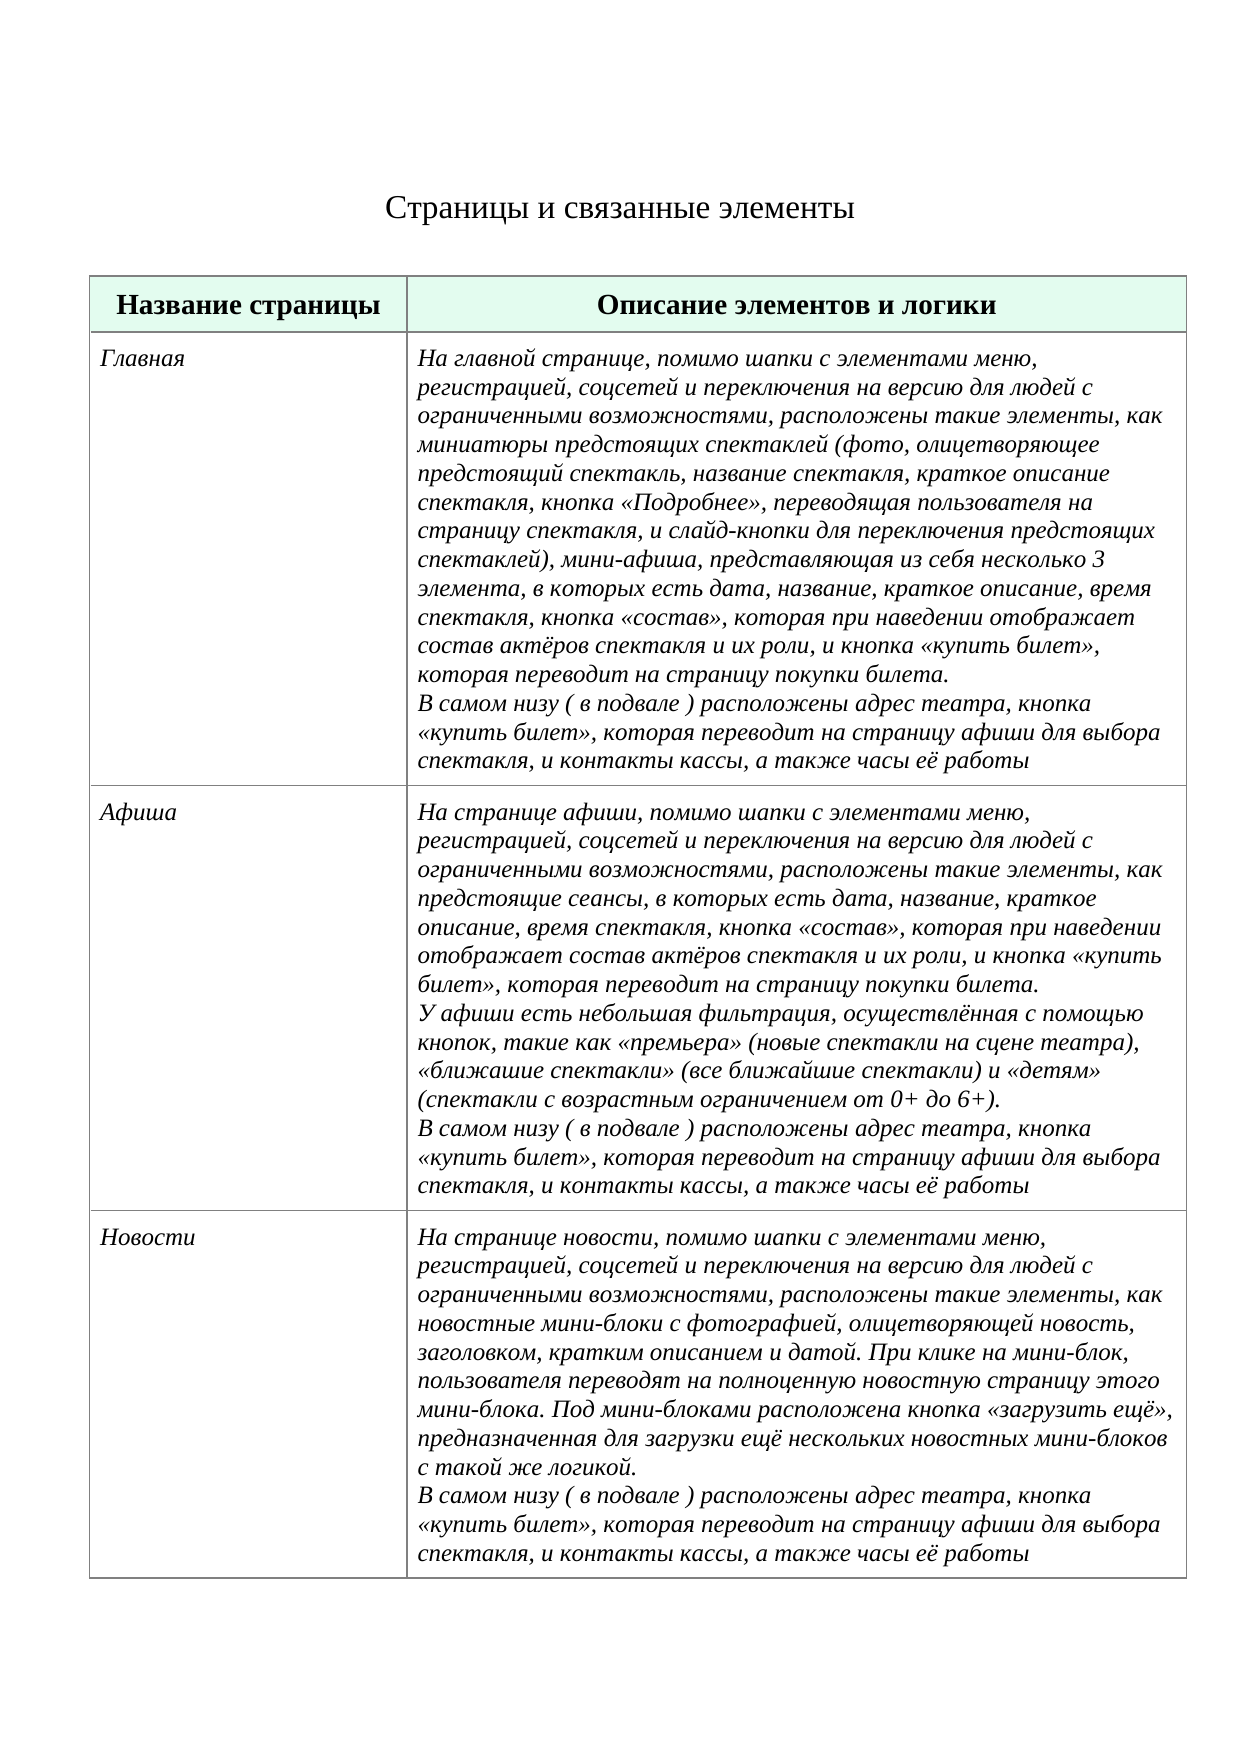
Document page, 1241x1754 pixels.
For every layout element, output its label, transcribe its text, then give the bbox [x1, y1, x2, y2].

table_cell На странице новости, помимо шапки с элементами меню, регистрацией, соцсетей и переключения на версию для людей с ограниченными возможностями, расположены такие элементы, как новостные мини-блоки с фотографией, олицетворяющей новость, заголовком, кратким описанием и датой. При клике на мини-блок, пользователя переводят на полноценную новостную страницу этого мини-блока. Под мини-блоками расположена кнопка «загрузить ещё», предназначенная для загрузки ещё нескольких новостных мини-блоков с такой же логикой. В самом низу ( в подвале ) расположены адрес театра, кнопка «купить билет», которая переводит на страницу афиши для выбора спектакля, и контакты кассы, а также часы её работы [408, 1211, 1186, 1577]
table_cell На странице афиши, помимо шапки с элементами меню, регистрацией, соцсетей и переключения на версию для людей с ограниченными возможностями, расположены такие элементы, как предстоящие сеансы, в которых есть дата, название, краткое описание, время спектакля, кнопка «состав», которая при наведении отображает состав актёров спектакля и их роли, и кнопка «купить билет», которая переводит на страницу покупки билета. У афиши есть небольшая фильтрация, осуществлённая с помощью кнопок, такие как «премьера» (новые спектакли на сцене театра), «ближашие спектакли» (все ближайшие спектакли) и «детям» (спектакли с возрастным ограничением от 0+ до 6+). В самом низу ( в подвале ) расположены адрес театра, кнопка «купить билет», которая переводит на страницу афиши для выбора спектакля, и контакты кассы, а также часы её работы [408, 786, 1186, 1210]
table_cell На главной странице, помимо шапки с элементами меню, регистрацией, соцсетей и переключения на версию для людей с ограниченными возможностями, расположены такие элементы, как миниатюры предстоящих спектаклей (фото, олицетворяющее предстоящий спектакль, название спектакля, краткое описание спектакля, кнопка «Подробнее», переводящая пользователя на страницу спектакля, и слайд-кнопки для переключения предстоящих спектаклей), мини-афиша, представляющая из себя несколько 3 элемента, в которых есть дата, название, краткое описание, время спектакля, кнопка «состав», которая при наведении отображает состав актёров спектакля и их роли, и кнопка «купить билет», которая переводит на страницу покупки билета. В самом низу ( в подвале ) расположены адрес театра, кнопка «купить билет», которая переводит на страницу афиши для выбора спектакля, и контакты кассы, а также часы её работы [408, 333, 1186, 785]
subtitle Страницы и связанные элементы [88, 187, 1152, 226]
table_header Описание элементов и логики [408, 277, 1186, 331]
table_header Название страницы [90, 277, 406, 331]
table_cell Новости [90, 1211, 406, 1577]
table_cell Афиша [90, 786, 406, 1210]
table_cell Главная [90, 332, 406, 785]
